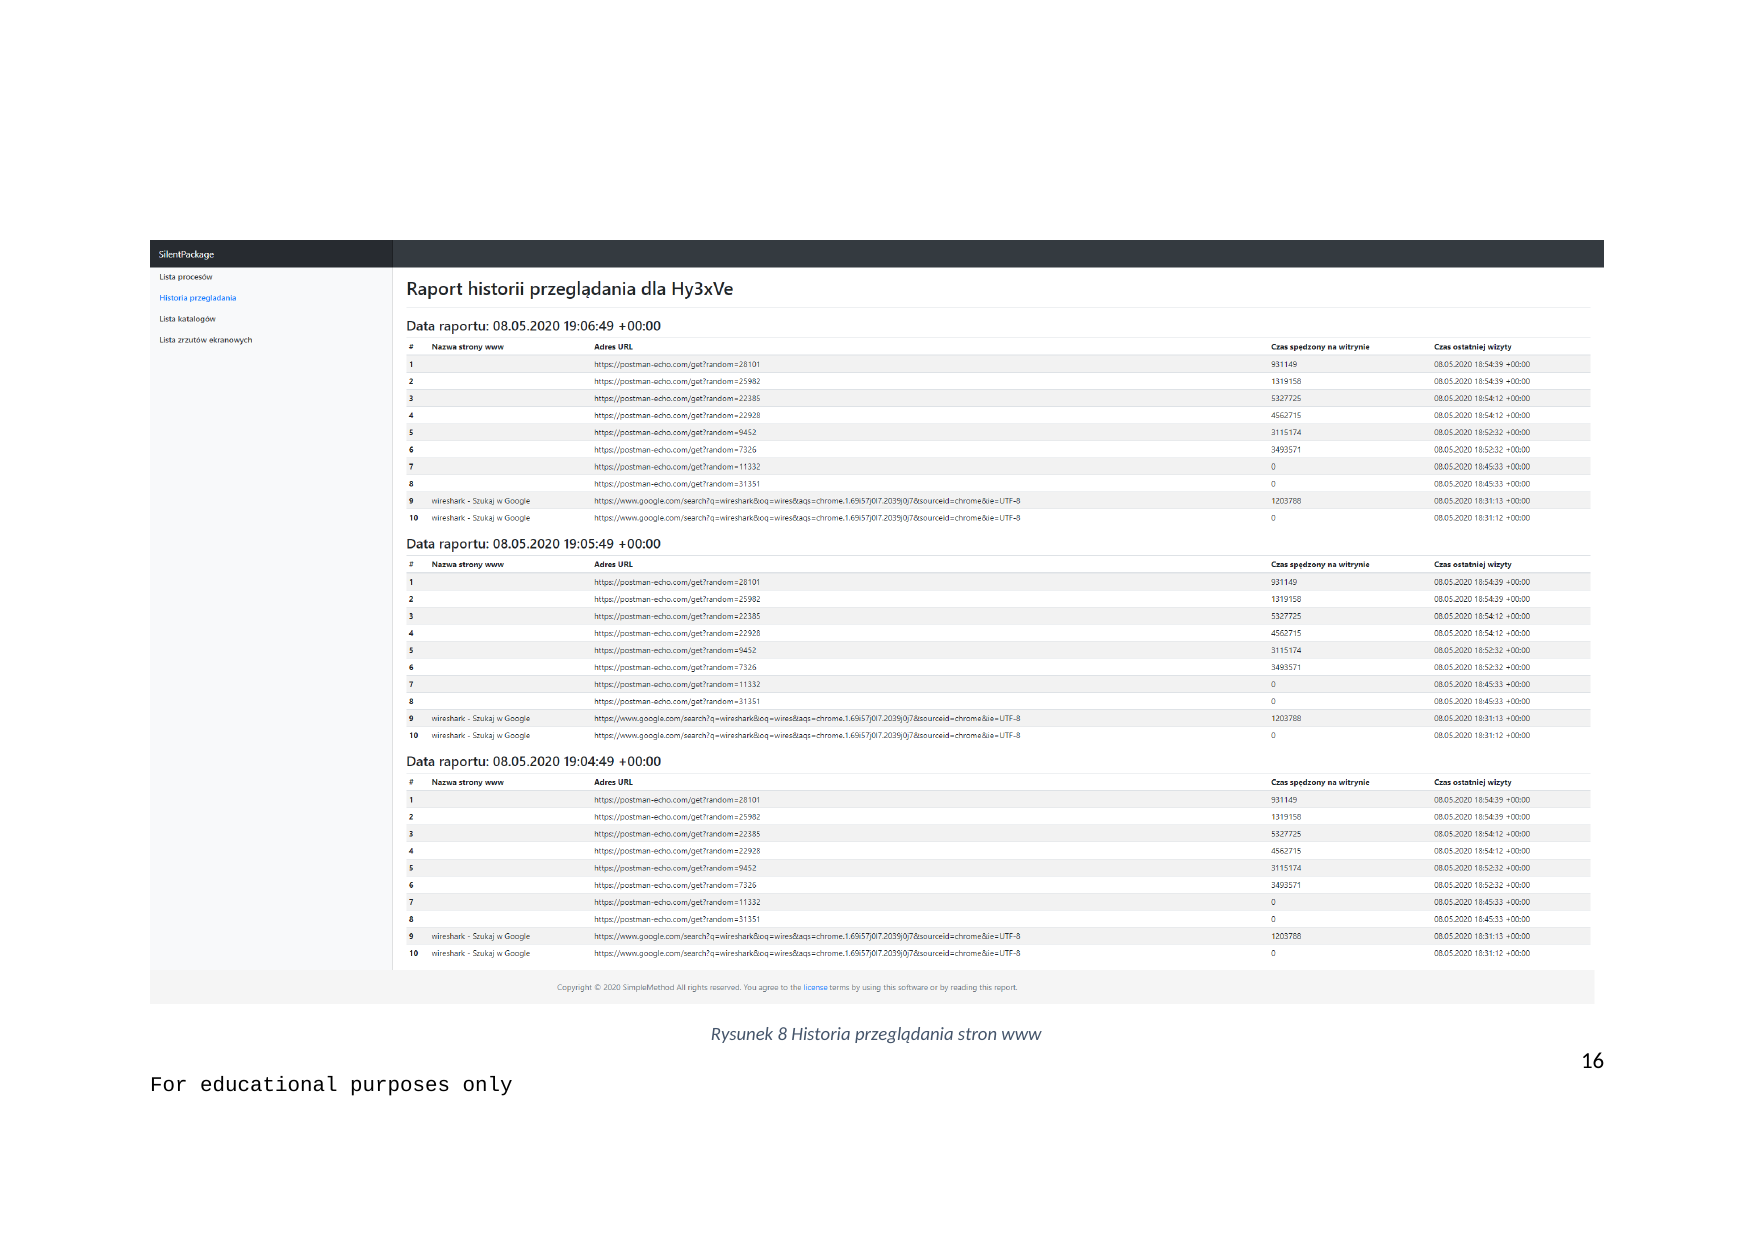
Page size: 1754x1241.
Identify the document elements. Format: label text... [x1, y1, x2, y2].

text Rysunek 8 Historia przeglądania stron www [150, 1022, 1604, 1045]
